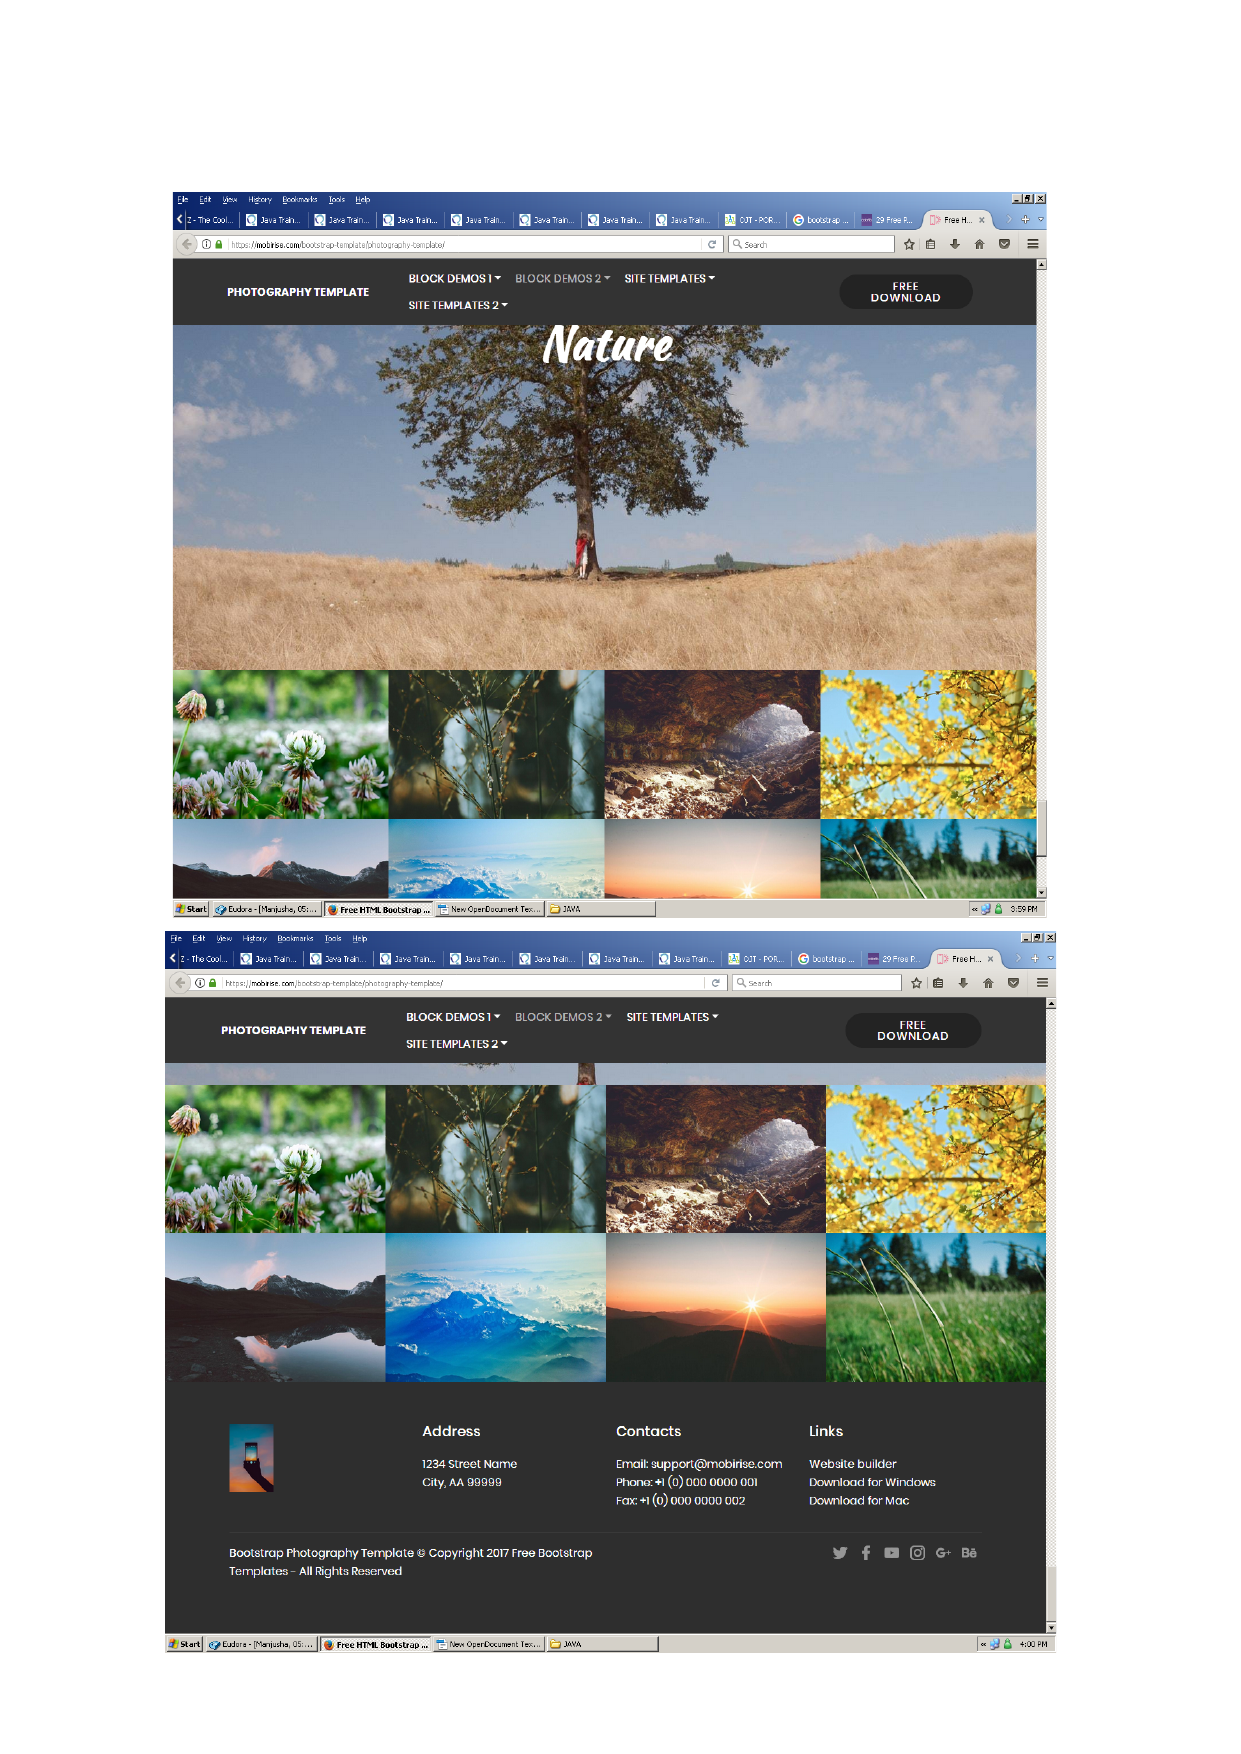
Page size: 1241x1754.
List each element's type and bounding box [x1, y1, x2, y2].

picture [172, 192, 1047, 918]
picture [165, 931, 1057, 1653]
